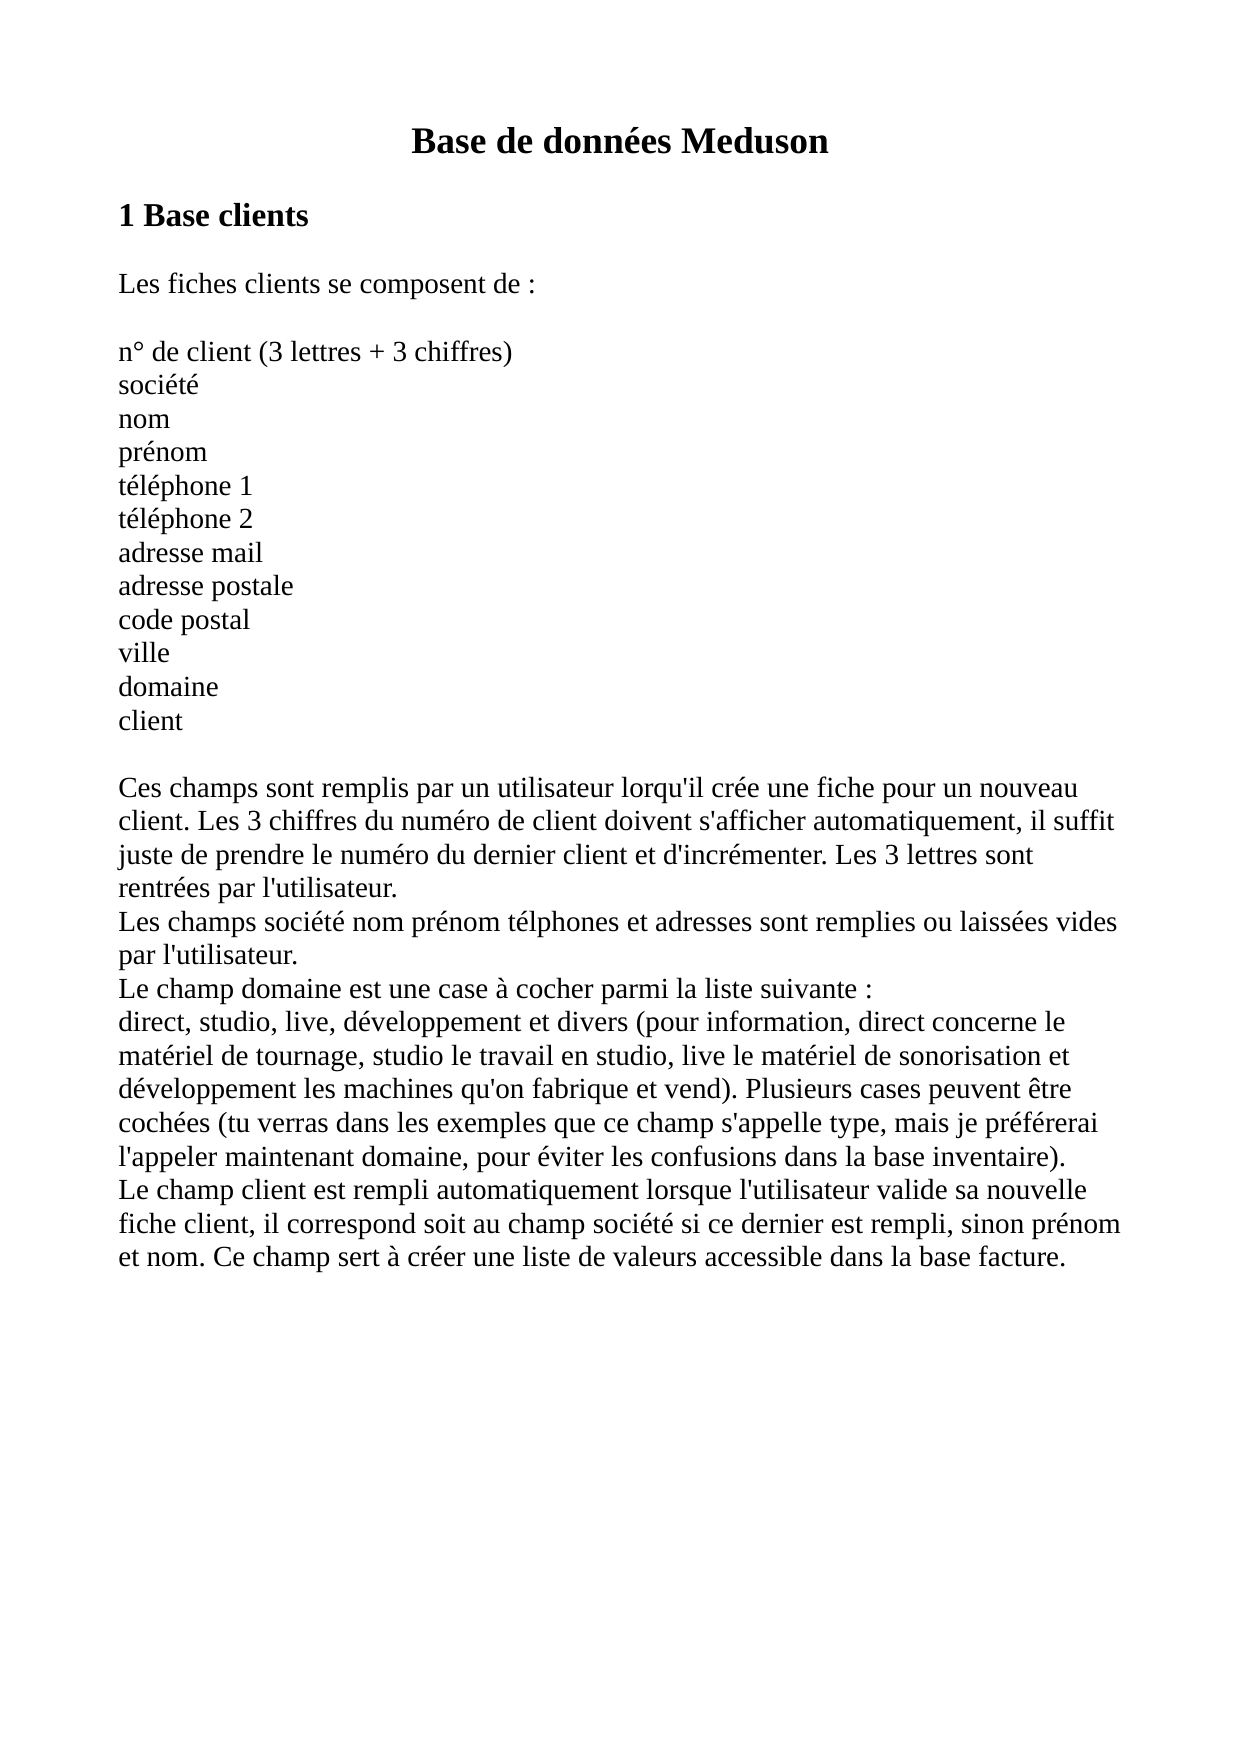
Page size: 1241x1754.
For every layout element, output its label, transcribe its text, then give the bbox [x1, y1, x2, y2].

text Ces champs sont remplis par un utilisateur lorqu'il crée une fiche pour un nouveau client. Les 3 chiffres du numéro de client doivent s'afficher automatiquement, il suffit juste de prendre le numéro du dernier client et d'incrémenter. Les 3 lettres sont rentrées par l'utilisateur. [118, 770, 1122, 904]
text Les champs société nom prénom télphones et adresses sont remplies ou laissées vides par l'utilisateur. [118, 904, 1122, 971]
text nom [118, 401, 1122, 434]
text 1 Base clients [118, 195, 1122, 233]
text Les fiches clients se composent de : [118, 267, 1122, 300]
text adresse postale [118, 568, 1122, 602]
text adresse mail [118, 535, 1122, 568]
text ville [118, 636, 1122, 669]
text client [118, 703, 1122, 736]
text direct, studio, live, développement et divers (pour information, direct concerne le matériel de tournage, studio le travail en studio, live le matériel de sonorisation et développement les machines qu'on fabrique et vend). Plusieurs cases peuvent être cochées (tu verras dans les exemples que ce champ s'appelle type, mais je préférerai l'appeler maintenant domaine, pour éviter les confusions dans la base inventaire). [118, 1004, 1122, 1172]
text société [118, 367, 1122, 401]
text prénom [118, 434, 1122, 468]
text n° de client (3 lettres + 3 chiffres) [118, 334, 1122, 367]
text Base de données Meduson [118, 118, 1122, 161]
text code postal [118, 602, 1122, 636]
text Le champ domaine est une case à cocher parmi la liste suivante : [118, 971, 1122, 1004]
text téléphone 2 [118, 501, 1122, 535]
text téléphone 1 [118, 468, 1122, 501]
text Le champ client est rempli automatiquement lorsque l'utilisateur valide sa nouvelle fiche client, il correspond soit au champ société si ce dernier est rempli, sinon prénom et nom. Ce champ sert à créer une liste de valeurs accessible dans la base facture. [118, 1172, 1122, 1273]
text domaine [118, 669, 1122, 703]
